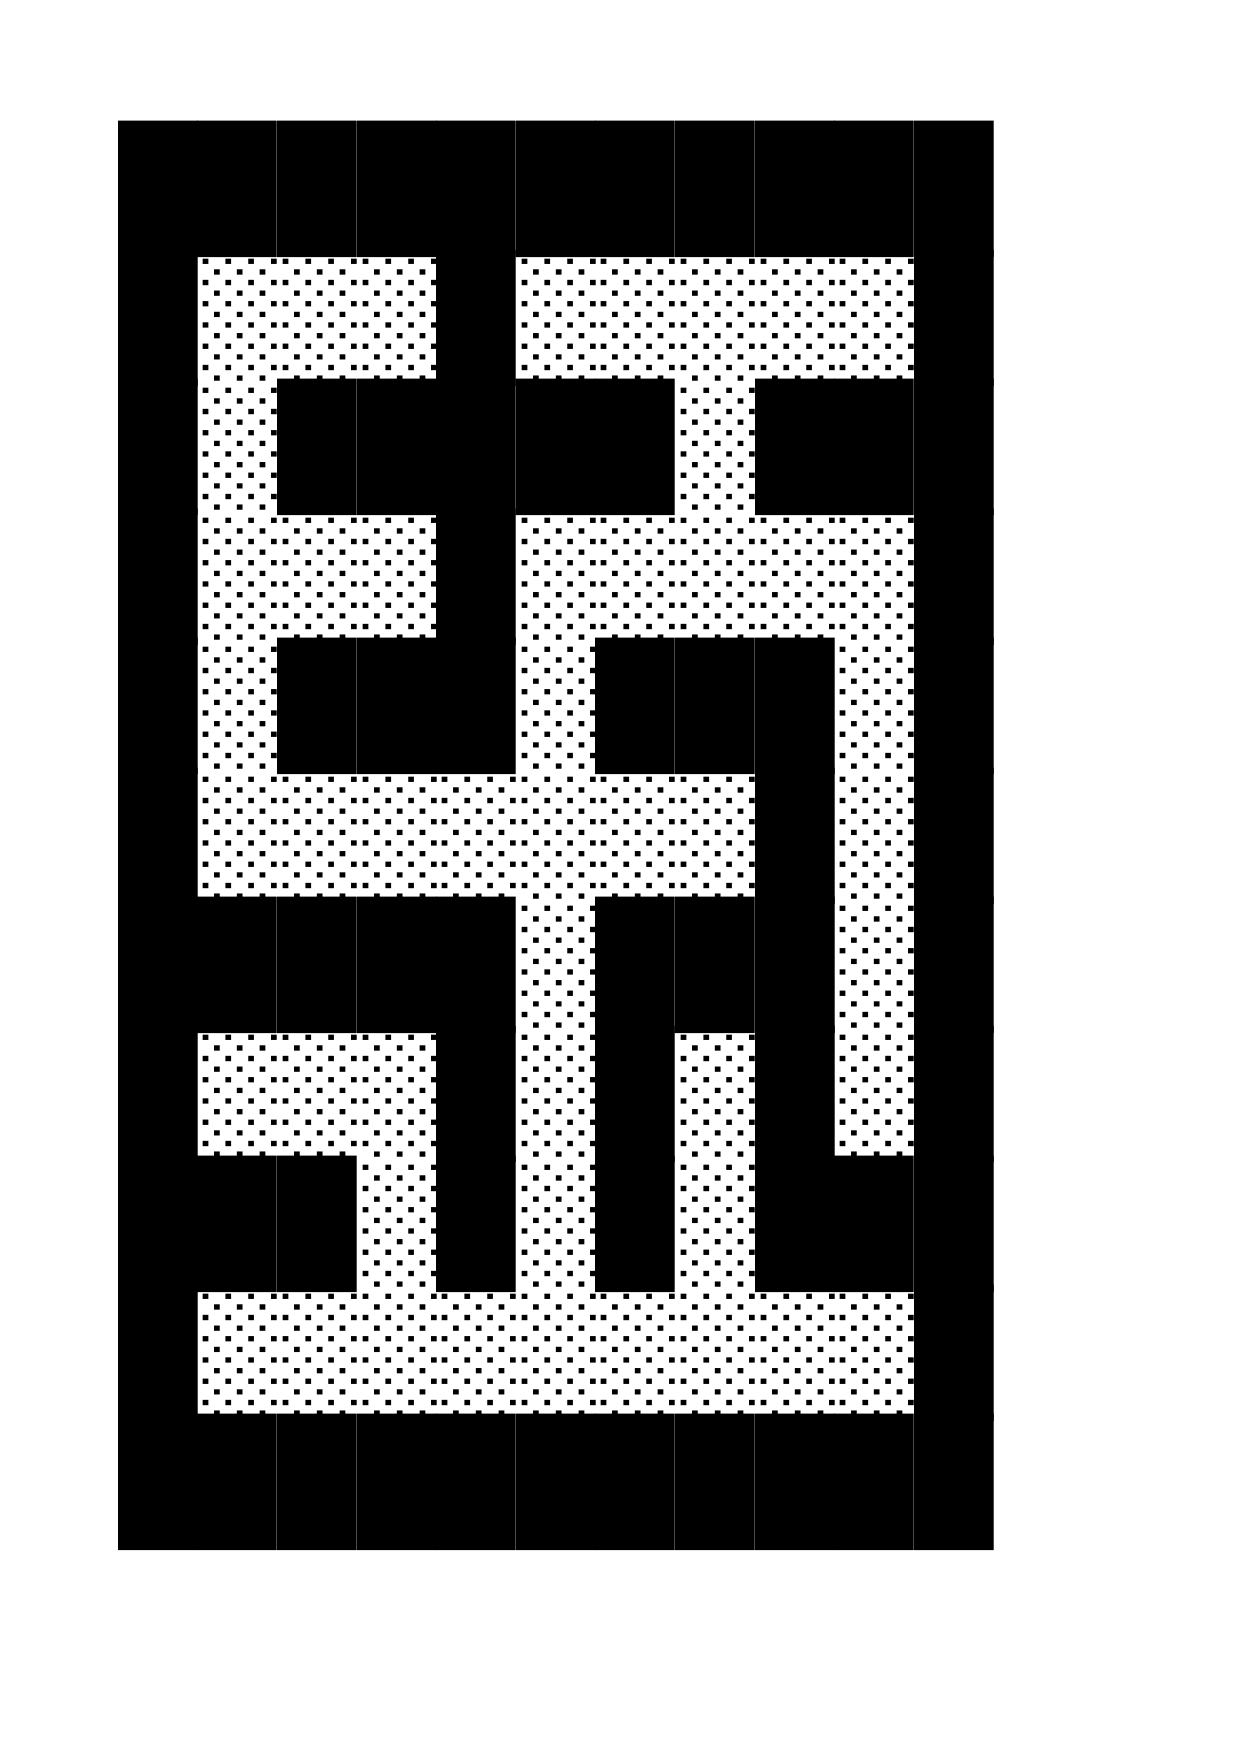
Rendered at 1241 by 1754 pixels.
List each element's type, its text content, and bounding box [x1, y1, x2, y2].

text █░░░█░░░░░█ [994, 247, 1122, 377]
text █████░███░█ [994, 894, 1122, 1024]
text ███░█░█░███ [345, 1153, 436, 1282]
text █░███░███░█ [823, 636, 914, 765]
text █░░░█░█░█░█ [835, 1024, 914, 1153]
text █░█████░███ [663, 377, 772, 506]
text █░█████░███ [198, 377, 294, 506]
text █░███░███░█ [516, 636, 612, 765]
text █░░░█░█░█░█ [516, 1024, 595, 1153]
text █░░░░░░░░░█ [994, 1282, 1122, 1412]
text ███░█░█░███ [994, 1153, 1122, 1282]
text █░░░█░█░█░█ [198, 1033, 436, 1153]
text █░░░█░░░░░█ [516, 506, 914, 636]
text ███████████ [994, 1412, 1122, 1541]
text █████░███░█ [504, 894, 612, 1024]
text █░███░███░█ [994, 636, 1122, 765]
text █░░░█░░░░░█ [198, 506, 436, 636]
text █░░░█░░░░░█ [198, 257, 436, 377]
text ███░█░█░███ [675, 1153, 755, 1282]
text █░███░███░█ [198, 636, 294, 765]
text █████░███░█ [835, 894, 914, 1024]
text ███████████ [118, 118, 1122, 247]
text █░░░░░░░█░█ [198, 765, 755, 894]
text █░█████░███ [994, 377, 1122, 506]
text ███░█░█░███ [516, 1153, 595, 1282]
text █░░░█░░░░░█ [994, 506, 1122, 636]
text █░░░░░░░█░█ [994, 765, 1122, 894]
text █░░░░░░░░░█ [198, 1282, 914, 1412]
text █░░░█░░░░░█ [516, 257, 914, 377]
text █░░░░░░░█░█ [835, 765, 914, 894]
text █░░░█░█░█░█ [994, 1024, 1122, 1153]
text █░░░█░█░█░█ [675, 1033, 755, 1153]
